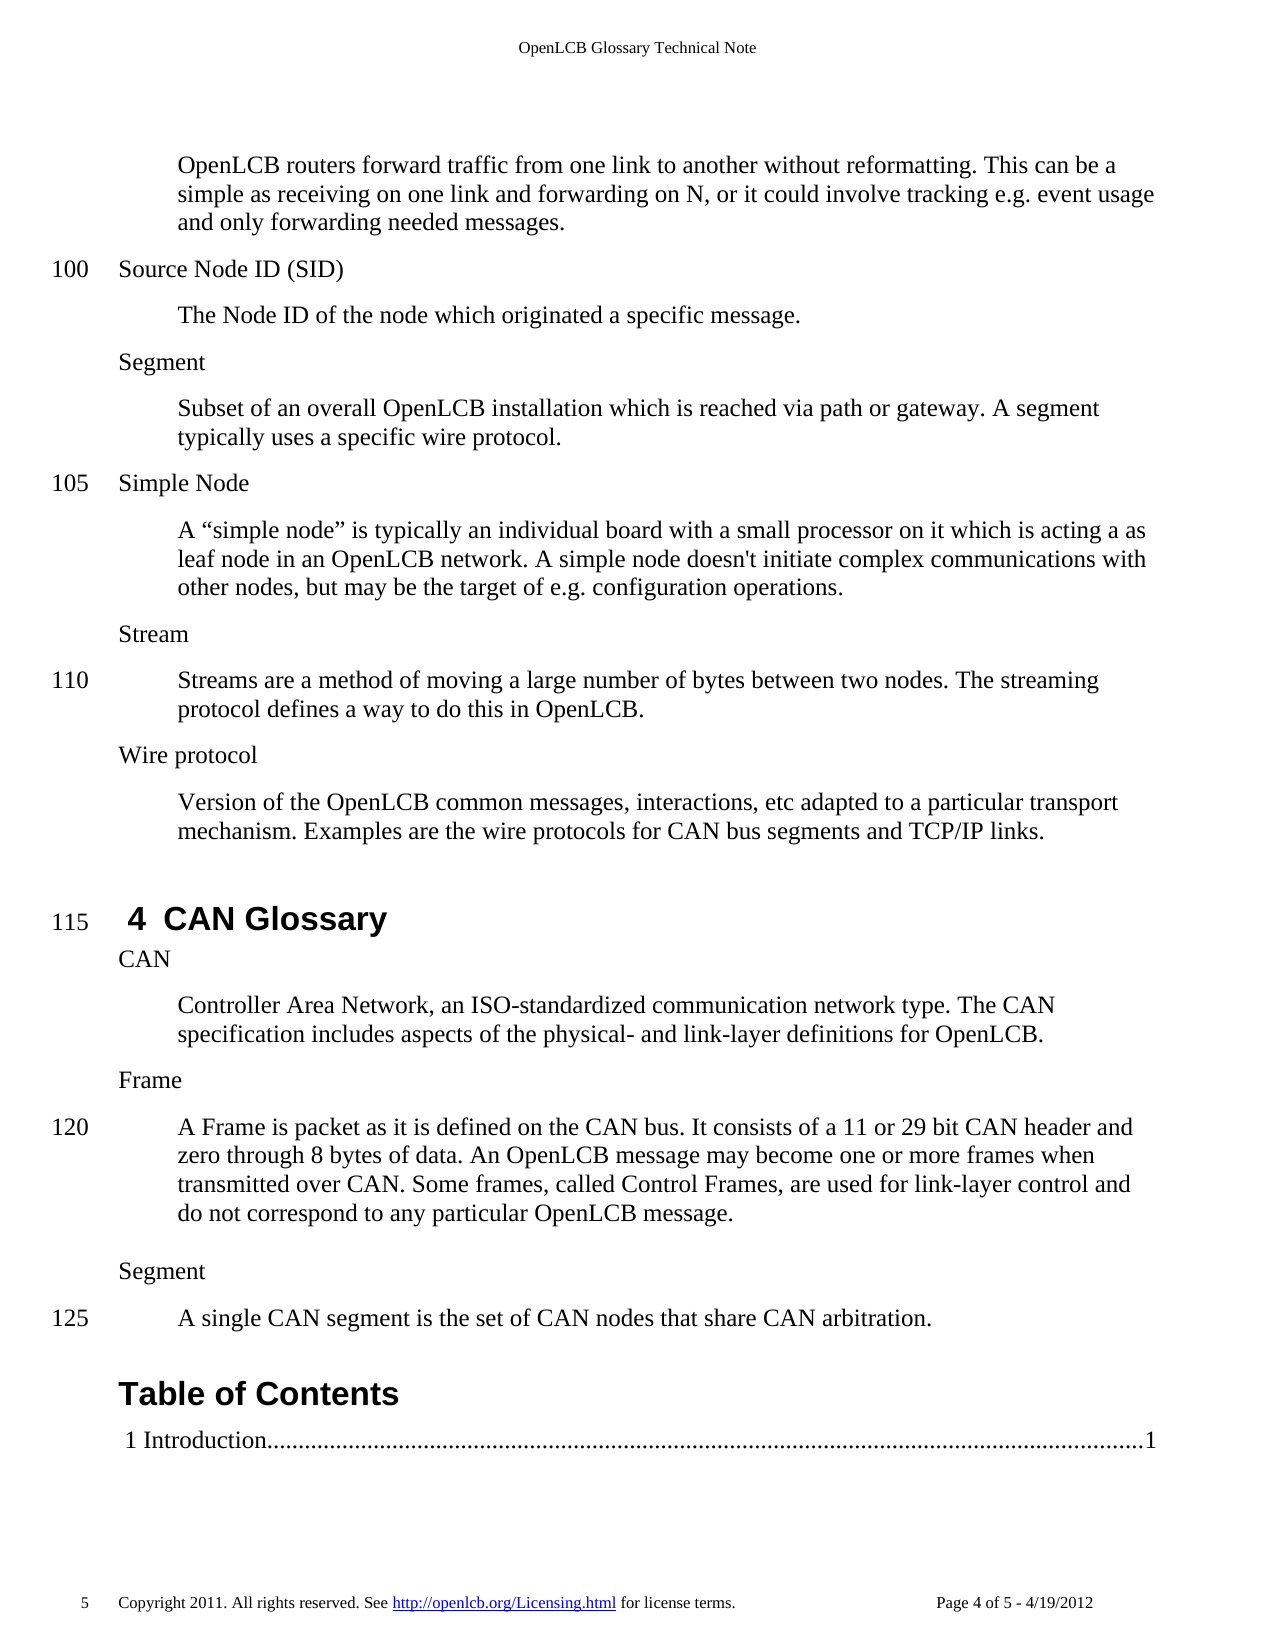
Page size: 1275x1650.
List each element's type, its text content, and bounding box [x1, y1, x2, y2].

list A “simple node” is typically an individual board with a small processor on it which is acting a as leaf node in an OpenLCB network. A simple node doesn't initiate complex communications with other nodes, but may be the target of e.g. configuration operations. [177, 515, 1157, 601]
subtitle Frame [118, 1065, 1157, 1094]
list OpenLCB routers forward traffic from one link to another without reformatting. This can be a simple as receiving on one link and forwarding on N, or it could involve tracking e.g. event usage and only forwarding needed messages. [177, 150, 1157, 236]
list Subset of an overall OpenLCB installation which is reached via path or gateway. A segment typically uses a specific wire protocol. [177, 393, 1157, 451]
subtitle Stream [118, 619, 1157, 648]
subtitle Segment [118, 347, 1157, 376]
list Controller Area Network, an ISO-standardized communication network type. The CAN specification includes aspects of the physical- and link-layer definitions for OpenLCB. [177, 990, 1157, 1048]
text 1 Introduction 1 [118, 1425, 1157, 1454]
subtitle CAN Glossary [118, 899, 1157, 937]
list A Frame is packet as it is defined on the CAN bus. It consists of a 11 or 29 bit CAN header and zero through 8 bytes of data. An OpenLCB message may become one or more frames when transmitted over CAN. Some frames, called Control Frames, are used for link-layer control and do not correspond to any particular OpenLCB message. [177, 1112, 1157, 1227]
list A single CAN segment is the set of CAN nodes that share CAN arbitration. [177, 1303, 1157, 1332]
subtitle Source Node ID (SID) [118, 254, 1157, 283]
list The Node ID of the node which originated a specific message. [177, 300, 1157, 329]
subtitle Segment [118, 1256, 1157, 1285]
subtitle Simple Node [118, 468, 1157, 497]
list Version of the OpenLCB common messages, interactions, etc adapted to a particular transport mechanism. Examples are the wire protocols for CAN bus segments and TCP/IP links. [177, 787, 1157, 844]
list Streams are a method of moving a large number of bytes between two nodes. The streaming protocol defines a way to do this in OpenLCB. [177, 665, 1157, 723]
subtitle Wire protocol [118, 741, 1157, 769]
subtitle Table of Contents [118, 1374, 1157, 1413]
subtitle CAN [118, 944, 1157, 972]
